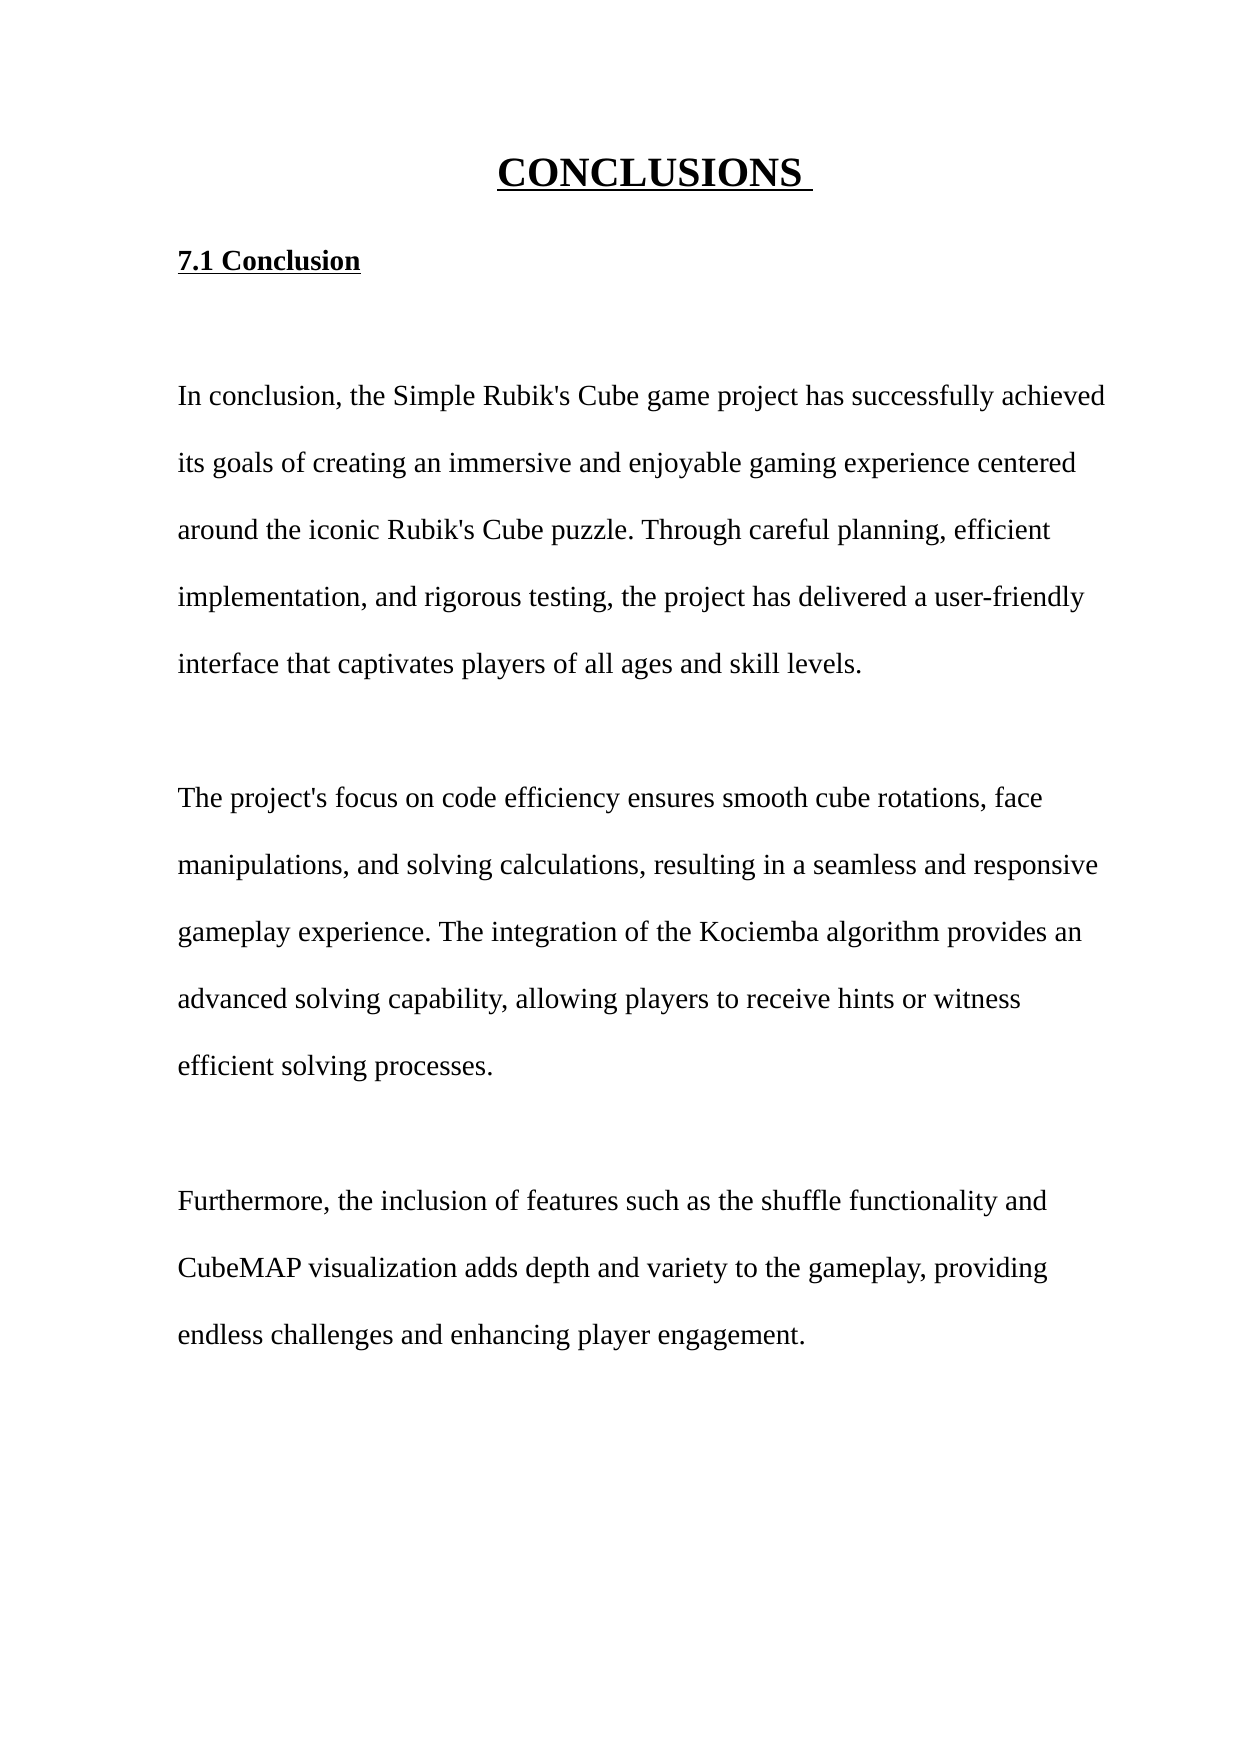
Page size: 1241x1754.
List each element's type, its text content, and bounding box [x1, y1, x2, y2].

text In conclusion, the Simple Rubik's Cube game project has successfully achieved its goals of creating an immersive and enjoyable gaming experience centered around the iconic Rubik's Cube puzzle. Through careful planning, efficient implementation, and rigorous testing, the project has delivered a user-friendly interface that captivates players of all ages and skill levels. [177, 378, 1122, 679]
text The project's focus on code efficiency ensures smooth cube rotations, face manipulations, and solving calculations, resulting in a seamless and responsive gameplay experience. The integration of the Kociemba algorithm provides an advanced solving capability, allowing players to receive hints or witness efficient solving processes. [177, 780, 1122, 1082]
text CONCLUSIONS [177, 148, 1122, 196]
text Furthermore, the inclusion of features such as the shuffle functionality and CubeMAP visualization adds depth and variety to the gameplay, providing endless challenges and enhancing player engagement. [177, 1183, 1122, 1350]
text 7.1 Conclusion [177, 243, 1122, 277]
